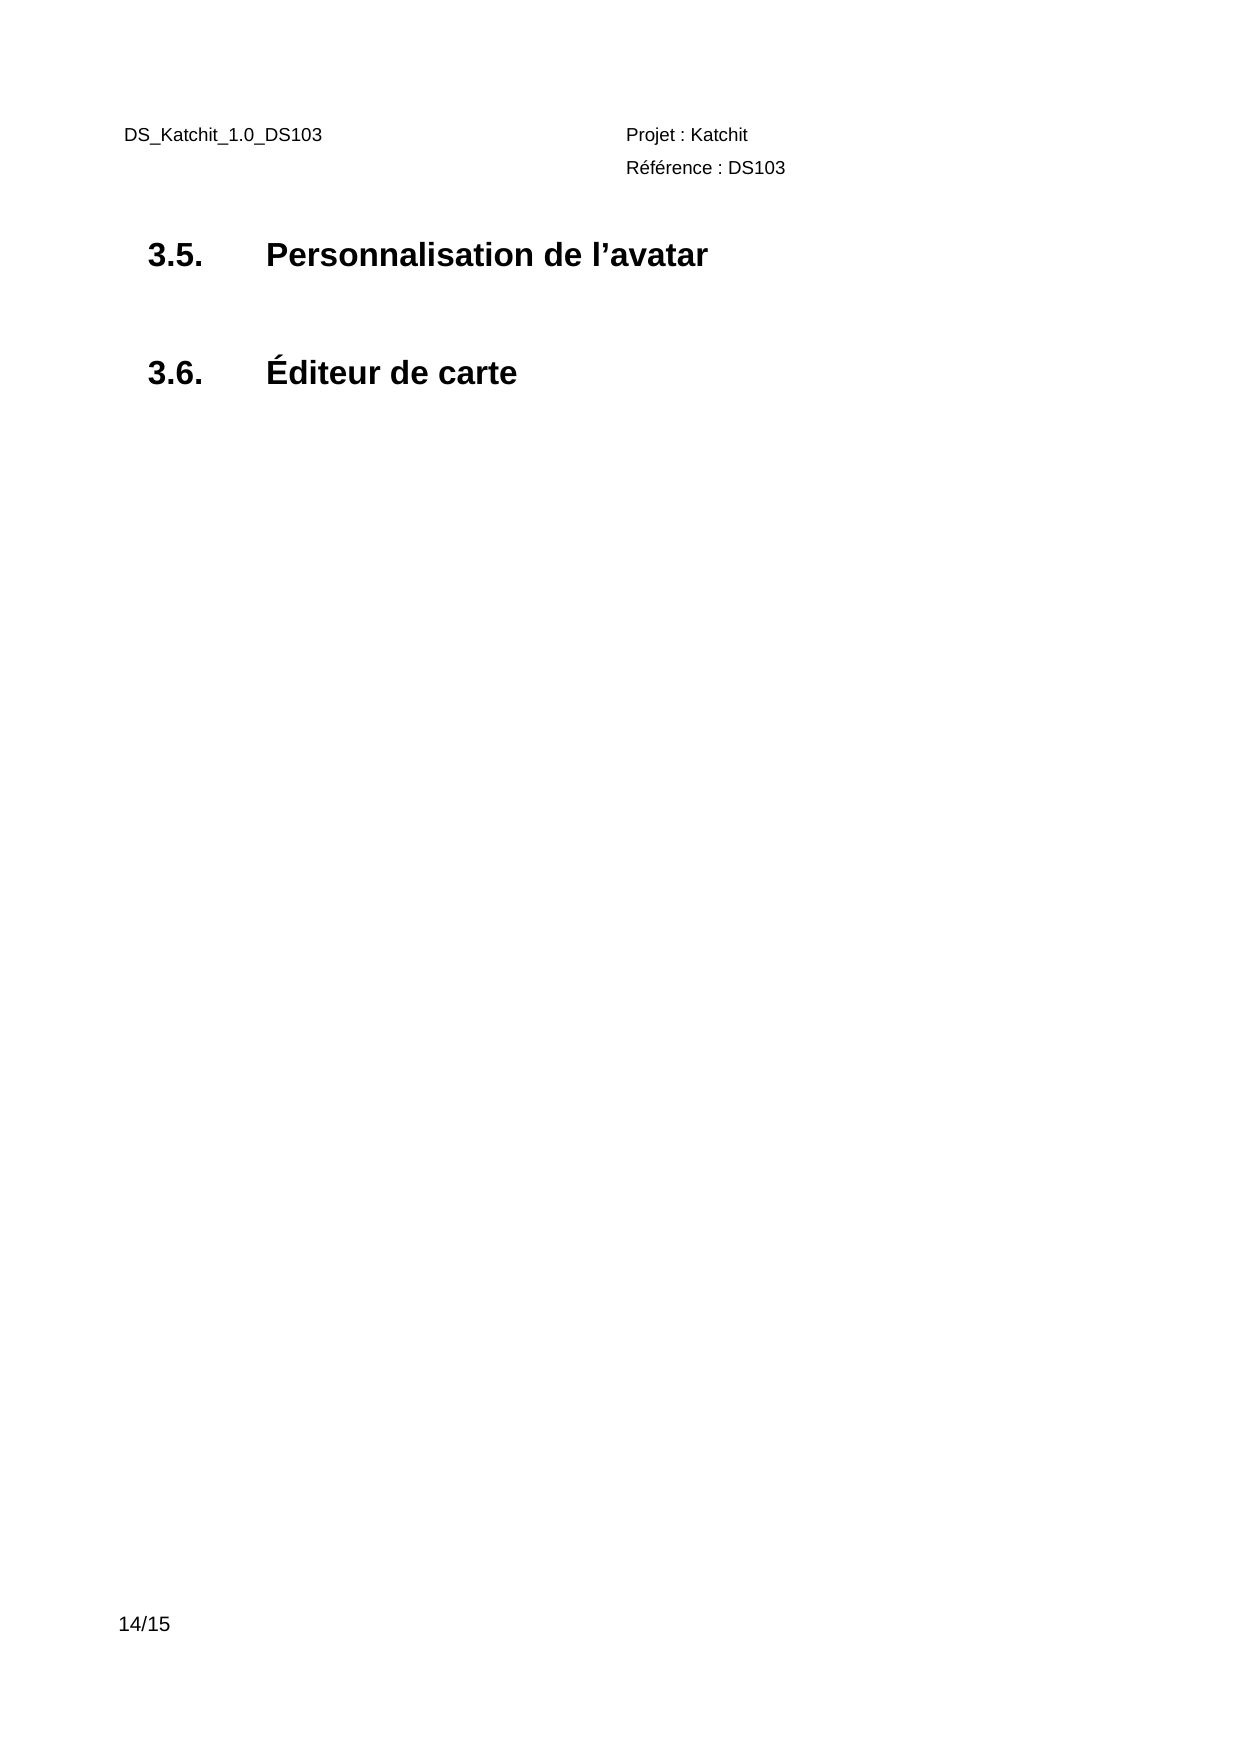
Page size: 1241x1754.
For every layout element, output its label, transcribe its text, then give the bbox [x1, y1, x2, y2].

subtitle Éditeur de carte [118, 353, 1122, 391]
subtitle Personnalisation de l’avatar [118, 235, 1122, 274]
